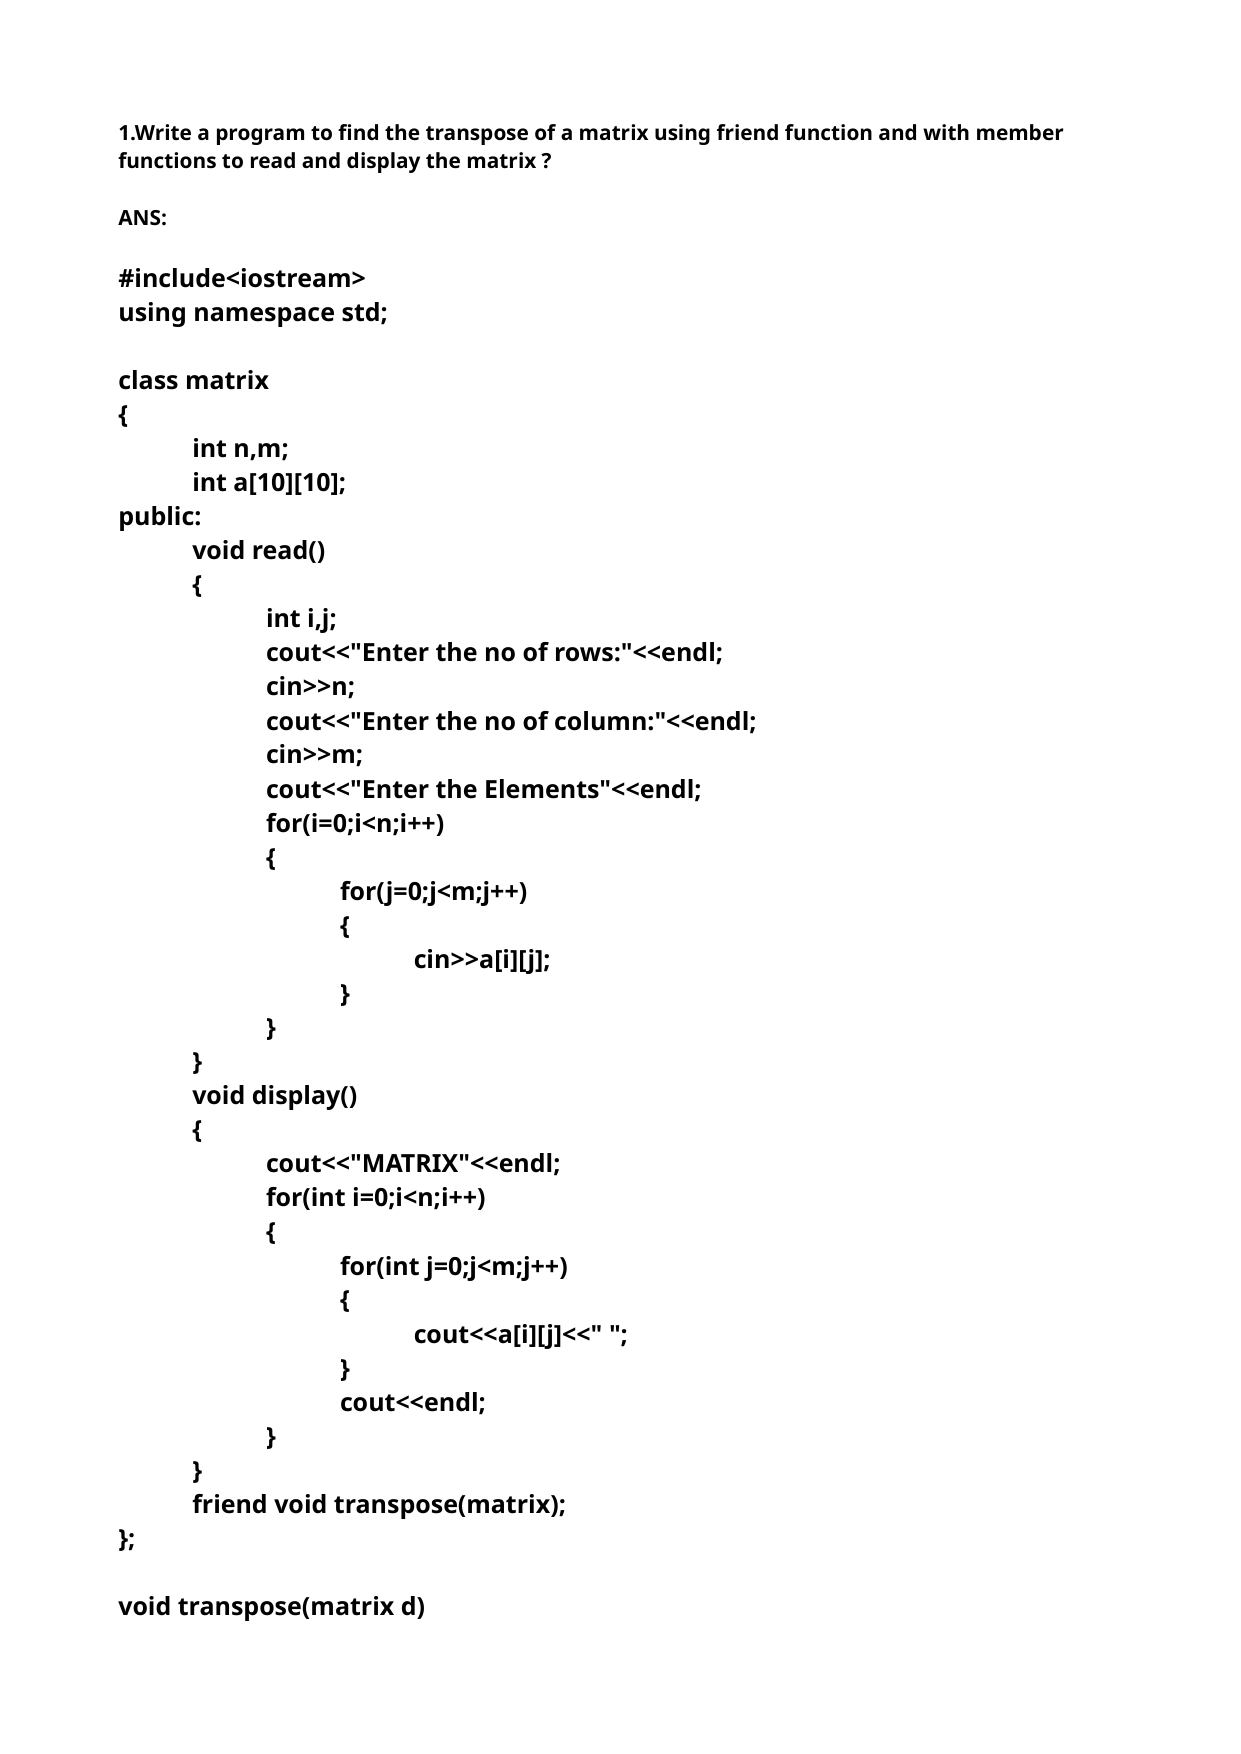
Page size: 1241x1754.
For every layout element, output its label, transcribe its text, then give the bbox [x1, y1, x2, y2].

text } [118, 976, 1122, 1010]
text }; [118, 1521, 1122, 1555]
text } [118, 1452, 1122, 1487]
text } [118, 1418, 1122, 1452]
text { [118, 1214, 1122, 1248]
text cin>>n; [118, 669, 1122, 703]
text cin>>m; [118, 737, 1122, 771]
text int a[10][10]; [118, 465, 1122, 499]
text for(i=0;i<n;i++) [118, 805, 1122, 839]
text ANS: [118, 203, 1122, 232]
text class matrix [118, 362, 1122, 397]
text void transpose(matrix d) [118, 1589, 1122, 1623]
text { [118, 1282, 1122, 1316]
text cin>>a[i][j]; [118, 942, 1122, 976]
text int i,j; [118, 601, 1122, 635]
text for(int j=0;j<m;j++) [118, 1248, 1122, 1282]
text cout<<endl; [118, 1384, 1122, 1418]
text 1.Write a program to find the transpose of a matrix using friend function and with member functions to read and display the matrix ? [118, 118, 1122, 175]
text friend void transpose(matrix); [118, 1487, 1122, 1521]
text using namespace std; [118, 294, 1122, 328]
text void display() [118, 1078, 1122, 1112]
text cout<<a[i][j]<<" "; [118, 1316, 1122, 1350]
text } [118, 1010, 1122, 1044]
text cout<<"MATRIX"<<endl; [118, 1146, 1122, 1180]
text for(j=0;j<m;j++) [118, 873, 1122, 907]
text cout<<"Enter the no of column:"<<endl; [118, 703, 1122, 737]
text { [118, 1112, 1122, 1146]
text { [118, 907, 1122, 942]
text } [118, 1044, 1122, 1078]
text #include<iostream> [118, 260, 1122, 294]
text void read() [118, 533, 1122, 567]
text for(int i=0;i<n;i++) [118, 1180, 1122, 1214]
text cout<<"Enter the Elements"<<endl; [118, 771, 1122, 805]
text { [118, 567, 1122, 601]
text } [118, 1350, 1122, 1384]
text public: [118, 499, 1122, 533]
text { [118, 397, 1122, 431]
text { [118, 839, 1122, 873]
text cout<<"Enter the no of rows:"<<endl; [118, 635, 1122, 669]
text int n,m; [118, 431, 1122, 465]
